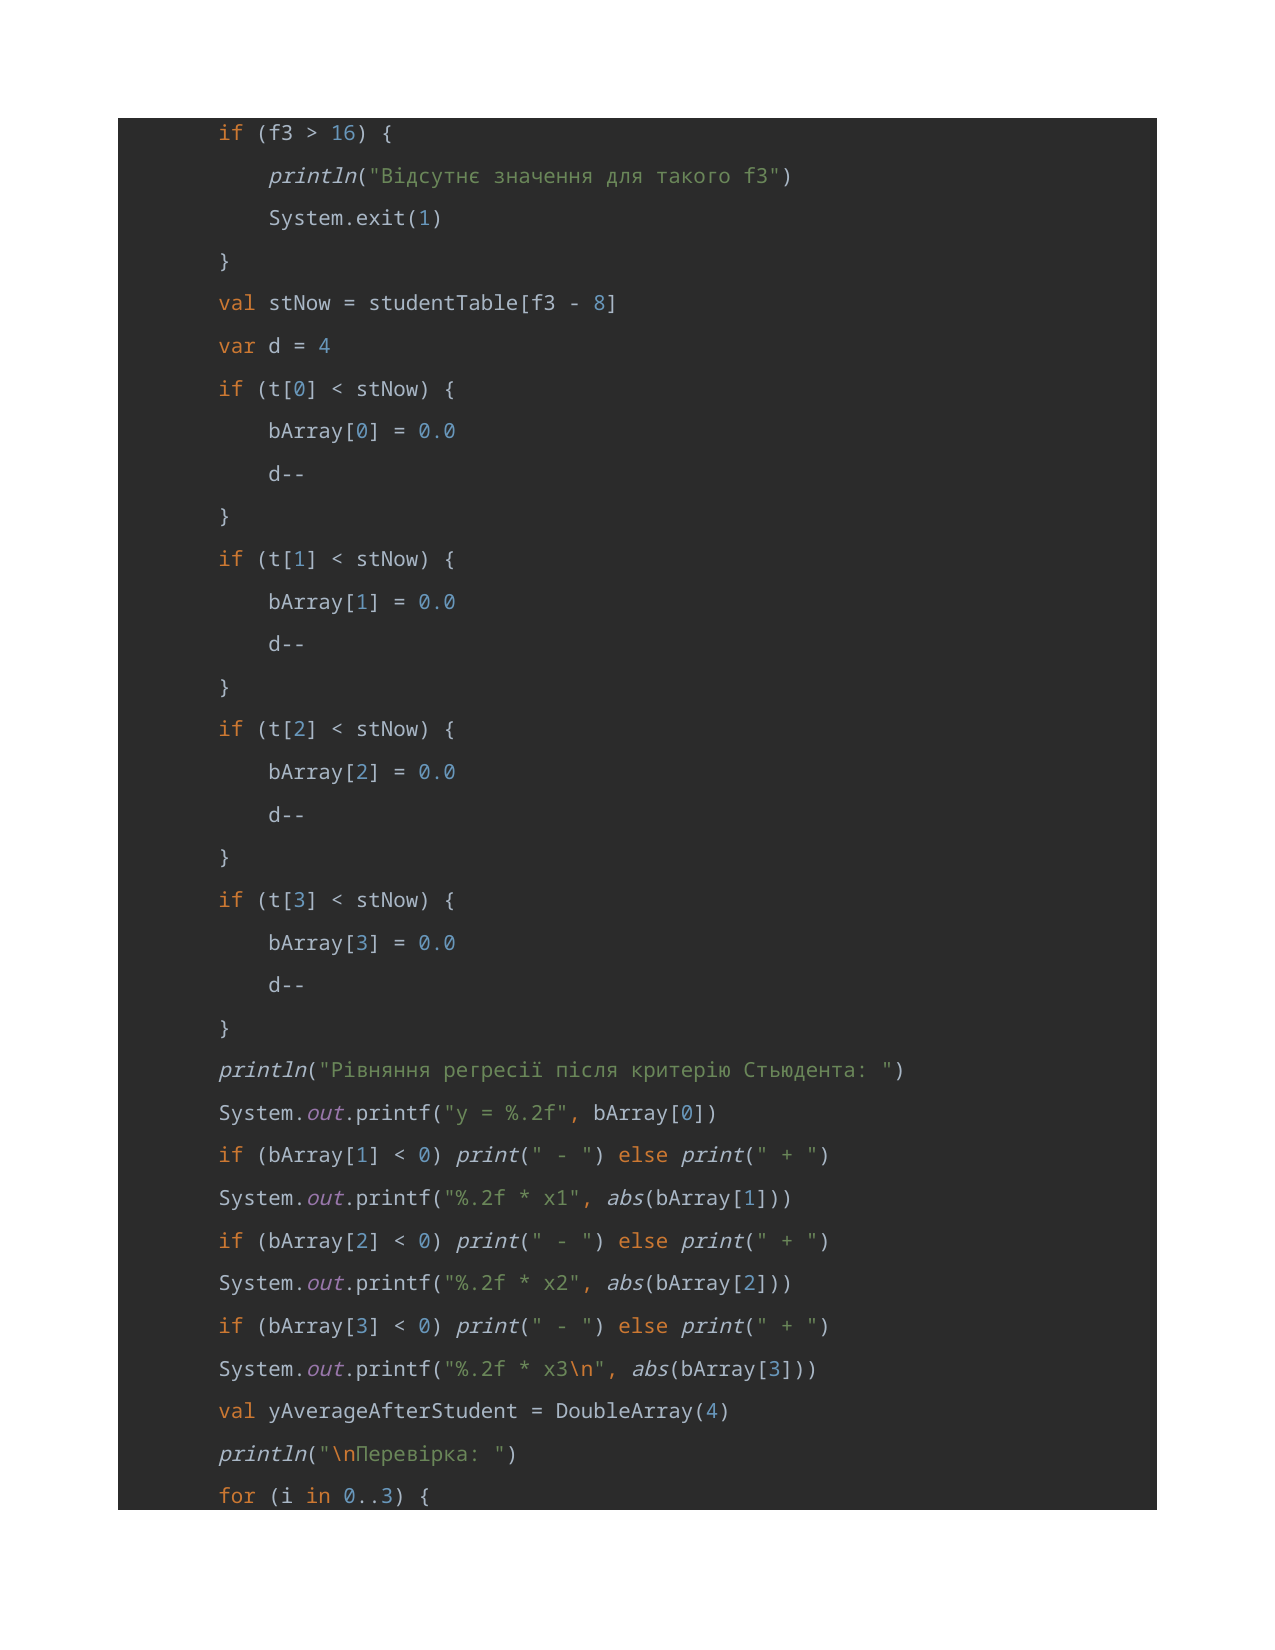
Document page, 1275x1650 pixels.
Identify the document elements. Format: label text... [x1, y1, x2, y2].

text if (f3 > 16) { println("Відсутнє значення для такого f3") System.exit(1) } val stNow = studentTable[f3 - 8] var d = 4 if (t[0] < stNow) { bArray[0] = 0.0 d-- } if (t[1] < stNow) { bArray[1] = 0.0 d-- } if (t[2] < stNow) { bArray[2] = 0.0 d-- } if (t[3] < stNow) { bArray[3] = 0.0 d-- } println("Рівняння регресії після критерію Стьюдента: ") System.out.printf("y = %.2f", bArray[0]) if (bArray[1] < 0) print(" - ") else print(" + ") System.out.printf("%.2f * x1", abs(bArray[1])) if (bArray[2] < 0) print(" - ") else print(" + ") System.out.printf("%.2f * x2", abs(bArray[2])) if (bArray[3] < 0) print(" - ") else print(" + ") System.out.printf("%.2f * x3\n", abs(bArray[3])) val yAverageAfterStudent = DoubleArray(4) println("\nПеревірка: ") for (i in 0..3) { [118, 118, 1157, 1510]
